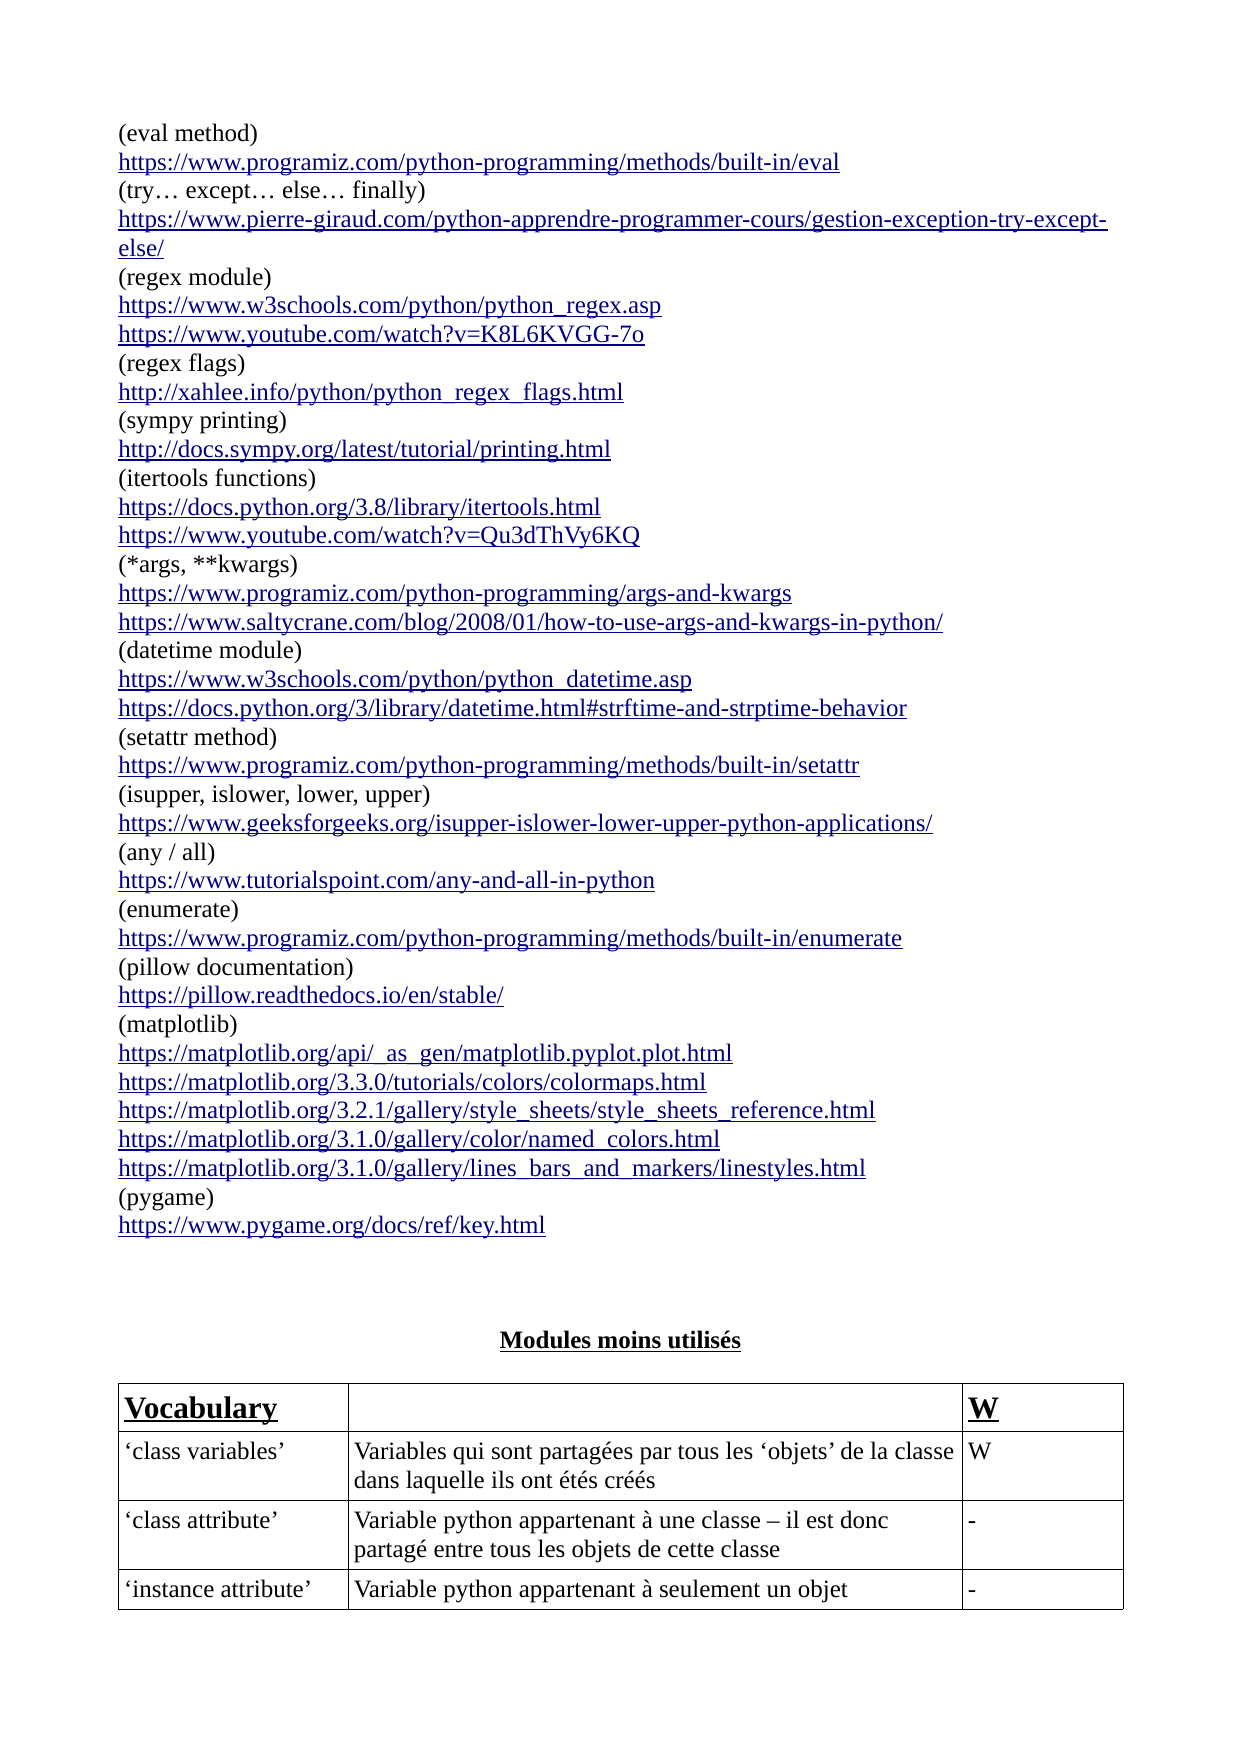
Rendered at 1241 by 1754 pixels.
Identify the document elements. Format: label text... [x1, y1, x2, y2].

text https://www.saltycrane.com/blog/2008/01/how-to-use-args-and-kwargs-in-python/ [118, 607, 1122, 636]
text https://www.programiz.com/python-programming/methods/built-in/enumerate [118, 923, 1122, 952]
table_cell Variable python appartenant à seulement un objet [349, 1570, 962, 1609]
text (pillow documentation) [118, 952, 1122, 981]
text https://www.programiz.com/python-programming/args-and-kwargs [118, 578, 1122, 607]
text https://www.w3schools.com/python/python_regex.asp [118, 291, 1122, 319]
text https://www.geeksforgeeks.org/isupper-islower-lower-upper-python-applications/ [118, 808, 1122, 837]
table_header W [963, 1384, 1123, 1431]
text https://matplotlib.org/3.1.0/gallery/lines_bars_and_markers/linestyles.html [118, 1153, 1122, 1182]
text https://www.programiz.com/python-programming/methods/built-in/eval [118, 147, 1122, 176]
text (datetime module) [118, 636, 1122, 664]
text (isupper, islower, lower, upper) [118, 779, 1122, 808]
text http://xahlee.info/python/python_regex_flags.html [118, 377, 1122, 406]
text http://docs.sympy.org/latest/tutorial/printing.html [118, 434, 1122, 463]
text https://pillow.readthedocs.io/en/stable/ [118, 981, 1122, 1009]
table_header Vocabulary [119, 1384, 348, 1431]
table_cell ‘instance attribute’ [119, 1570, 348, 1609]
table_cell ‘class attribute’ [119, 1501, 348, 1569]
text (*args, **kwargs) [118, 549, 1122, 578]
text https://matplotlib.org/3.3.0/tutorials/colors/colormaps.html [118, 1067, 1122, 1096]
table_header [349, 1384, 962, 1431]
table_cell Variable python appartenant à une classe – il est donc partagé entre tous les objets de cette classe [349, 1501, 962, 1569]
text (setattr method) [118, 722, 1122, 751]
text (regex flags) [118, 348, 1122, 377]
table_cell W [963, 1432, 1123, 1500]
text https://www.programiz.com/python-programming/methods/built-in/setattr [118, 751, 1122, 779]
text (any / all) [118, 837, 1122, 866]
text https://www.youtube.com/watch?v=Qu3dThVy6KQ [118, 521, 1122, 549]
text https://www.pierre-giraud.com/python-apprendre-programmer-cours/gestion-exception-try-except-else/ [118, 204, 1122, 262]
text https://www.tutorialspoint.com/any-and-all-in-python [118, 866, 1122, 894]
table_cell - [963, 1501, 1123, 1569]
table_cell ‘class variables’ [119, 1432, 348, 1500]
text (pygame) [118, 1182, 1122, 1211]
text https://matplotlib.org/3.2.1/gallery/style_sheets/style_sheets_reference.html [118, 1096, 1122, 1124]
text (matplotlib) [118, 1009, 1122, 1038]
text https://matplotlib.org/3.1.0/gallery/color/named_colors.html [118, 1124, 1122, 1153]
text https://docs.python.org/3/library/datetime.html#strftime-and-strptime-behavior [118, 693, 1122, 722]
text (enumerate) [118, 894, 1122, 923]
text (itertools functions) [118, 463, 1122, 492]
text https://www.pygame.org/docs/ref/key.html [118, 1211, 1122, 1239]
table_cell Variables qui sont partagées par tous les ‘objets’ de la classe dans laquelle ils ont étés créés [349, 1432, 962, 1500]
text Modules moins utilisés [118, 1326, 1122, 1354]
text (try… except… else… finally) [118, 176, 1122, 204]
text (sympy printing) [118, 406, 1122, 434]
text https://www.youtube.com/watch?v=K8L6KVGG-7o [118, 319, 1122, 348]
text (eval method) [118, 118, 1122, 147]
text https://matplotlib.org/api/_as_gen/matplotlib.pyplot.plot.html [118, 1038, 1122, 1067]
table_cell - [963, 1570, 1123, 1609]
text (regex module) [118, 262, 1122, 291]
text https://www.w3schools.com/python/python_datetime.asp [118, 664, 1122, 693]
text https://docs.python.org/3.8/library/itertools.html [118, 492, 1122, 521]
